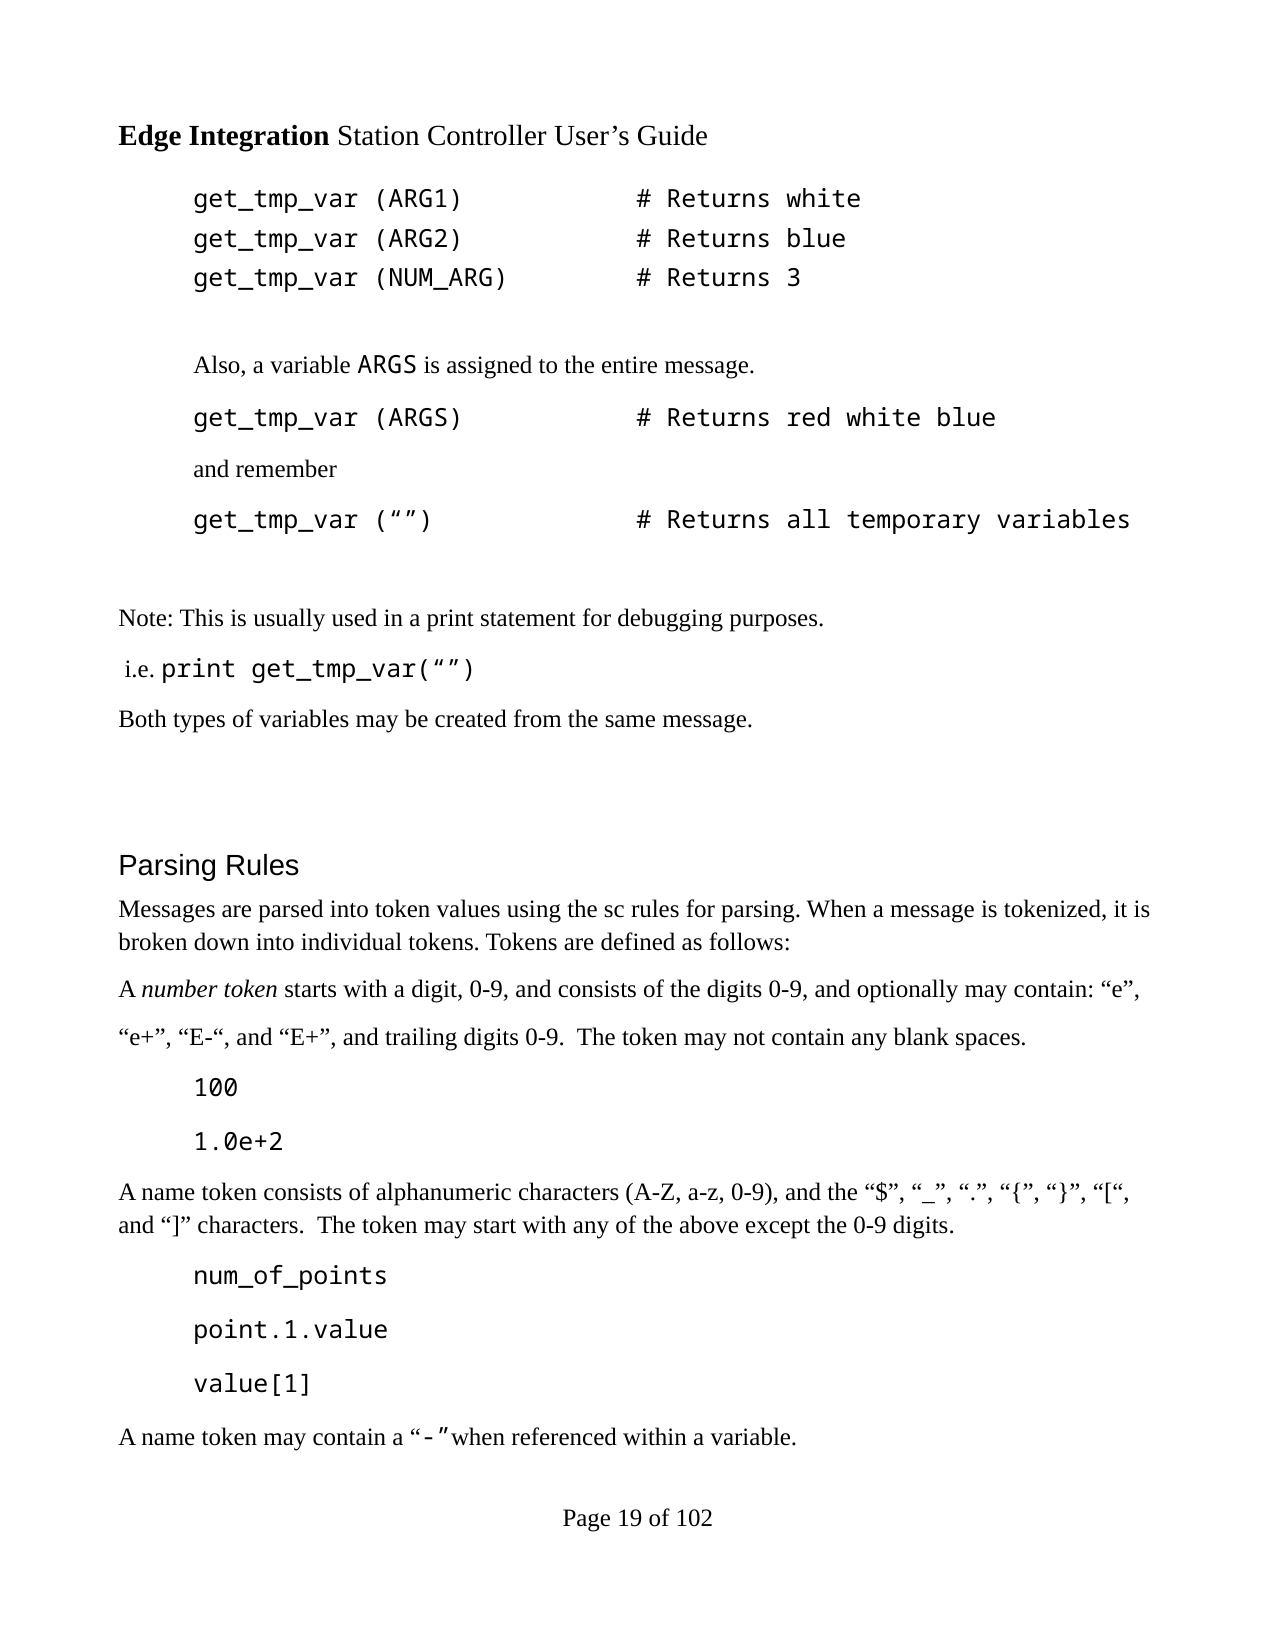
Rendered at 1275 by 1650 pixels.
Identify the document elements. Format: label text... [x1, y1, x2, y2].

text A number token starts with a digit, 0-9, and consists of the digits 0-9, and optionally may contain: “e”, [118, 974, 1157, 1003]
text A name token consists of alphanumeric characters (A-Z, a-z, 0-9), and the “$”, “_”, “.”, “{”, “}”, “[“, and “]” characters. The token may start with any of the above except the 0-9 digits. [118, 1177, 1157, 1239]
text A name token may contain a “-”when referenced within a variable. [118, 1419, 1157, 1453]
text get_tmp_var (ARGS) # Returns red white blue [193, 400, 1157, 434]
text 100 [193, 1069, 1157, 1104]
text 1.0e+2 [193, 1123, 1157, 1157]
text get_tmp_var (ARG1) # Returns white [193, 181, 1157, 215]
text point.1.value [193, 1311, 1157, 1346]
text Messages are parsed into token values using the sc rules for parsing. When a message is tokenized, it is broken down into individual tokens. Tokens are defined as follows: [118, 894, 1157, 956]
text Also, a variable ARGS is assigned to the entire message. [193, 346, 1157, 380]
text value[1] [193, 1365, 1157, 1399]
text get_tmp_var (NUM_ARG) # Returns 3 [193, 259, 1157, 293]
text “e+”, “E-“, and “E+”, and trailing digits 0-9. The token may not contain any blank spaces. [118, 1022, 1157, 1051]
text Both types of variables may be created from the same message. [118, 704, 1157, 733]
text and remember [193, 454, 1157, 482]
subtitle Parsing Rules [118, 848, 1157, 881]
text i.e. print get_tmp_var(“”) [118, 650, 1157, 684]
text num_of_points [193, 1258, 1157, 1292]
text Note: This is usually used in a print statement for debugging purposes. [118, 603, 1157, 631]
text get_tmp_var (“”) # Returns all temporary variables [193, 501, 1157, 535]
text get_tmp_var (ARG2) # Returns blue [193, 220, 1157, 254]
